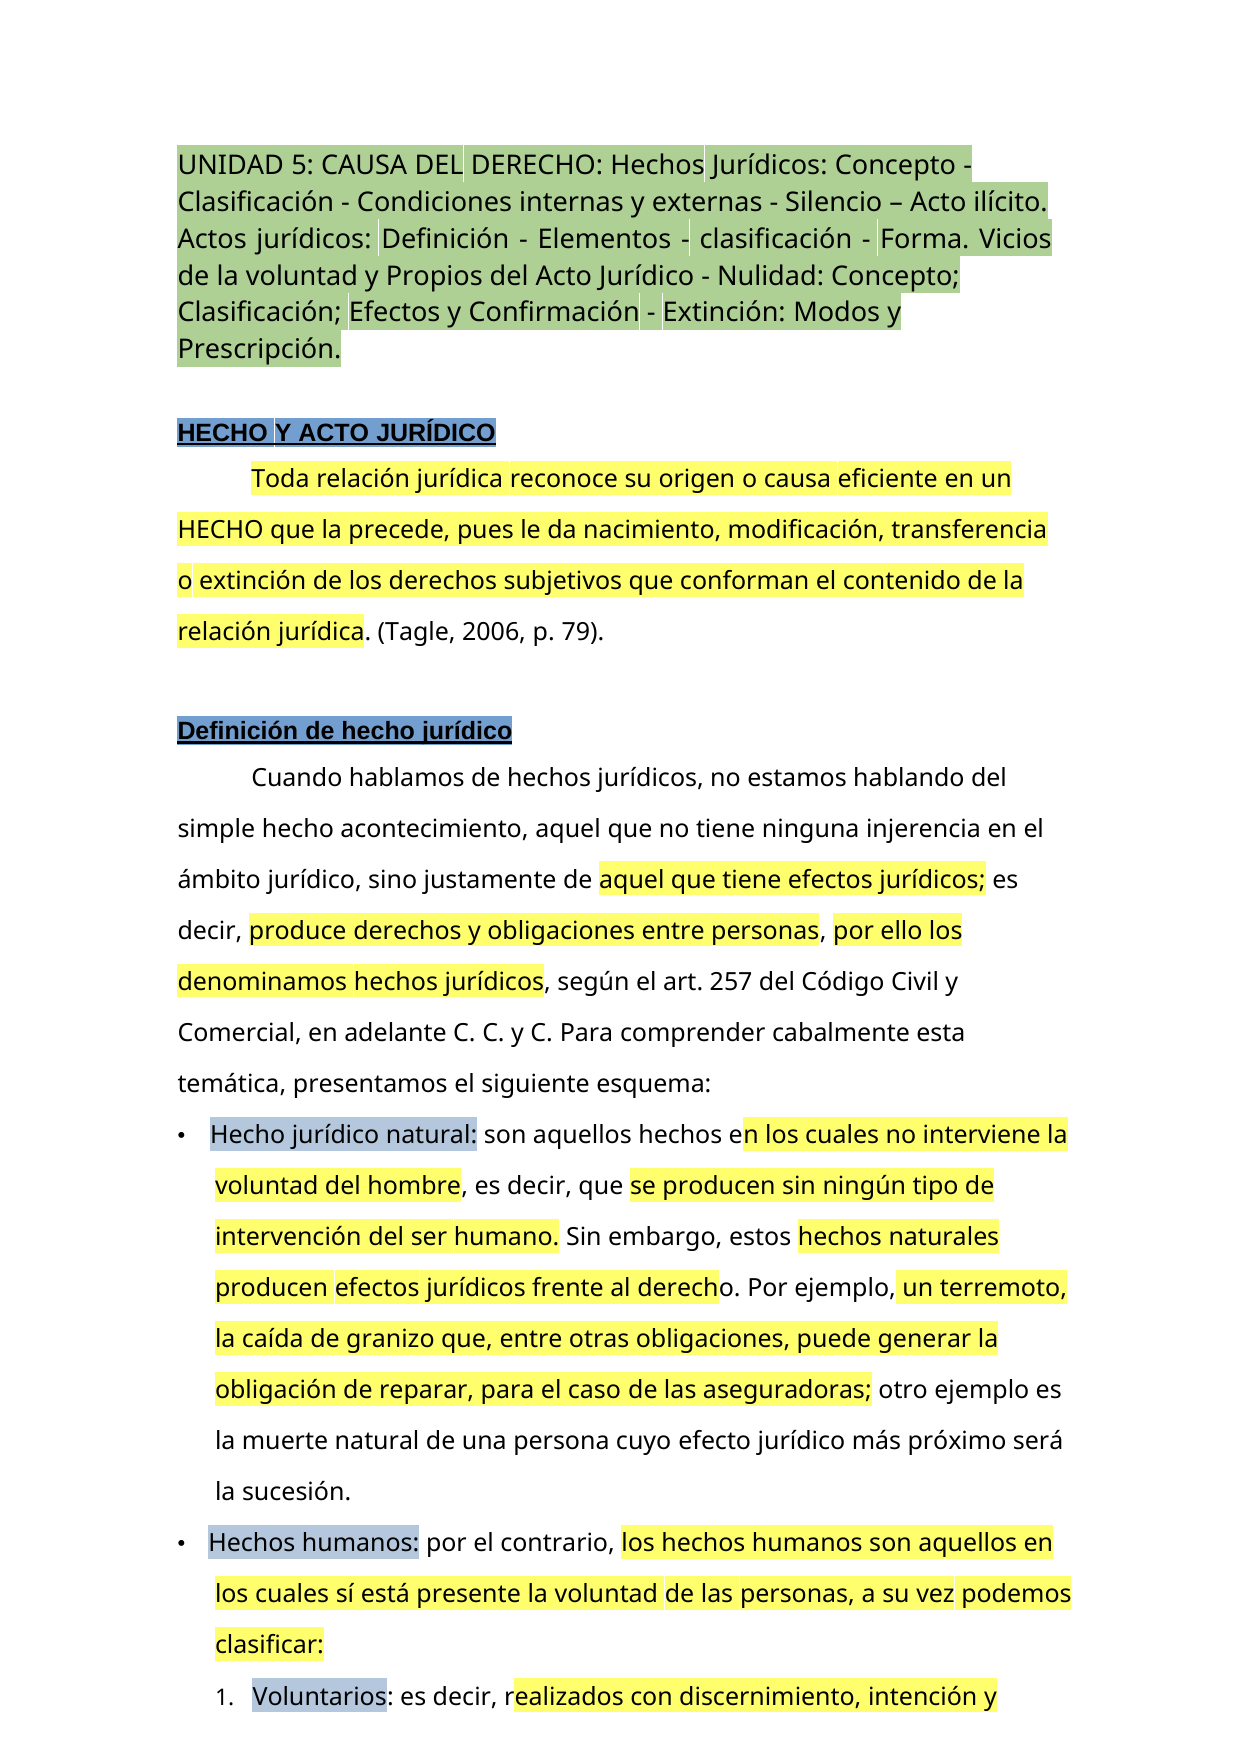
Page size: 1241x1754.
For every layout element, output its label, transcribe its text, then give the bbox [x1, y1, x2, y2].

list Voluntarios: es decir, realizados con discernimiento, intención y [215, 1678, 1076, 1712]
list Hechos humanos: por el contrario, los hechos humanos son aquellos en los cuales sí está presente la voluntad de las personas, a su vez podemos clasificar: [177, 1525, 1076, 1661]
subtitle HECHO Y ACTO JURÍDICO [177, 418, 1076, 447]
list Hecho jurídico natural: son aquellos hechos en los cuales no interviene la voluntad del hombre, es decir, que se producen sin ningún tipo de intervención del ser humano. Sin embargo, estos hechos naturales producen efectos jurídicos frente al derecho. Por ejemplo, un terremoto, la caída de granizo que, entre otras obligaciones, puede generar la obligación de reparar, para el caso de las aseguradoras; otro ejemplo es la muerte natural de una persona cuyo efecto jurídico más próximo será la sucesión. [177, 1117, 1076, 1508]
title UNIDAD 5: CAUSA DEL DERECHO: Hechos Jurídicos: Concepto - Clasificación - Condiciones internas y externas - Silencio – Acto ilícito. Actos jurídicos: Definición - Elementos - clasificación - Forma. Vicios de la voluntad y Propios del Acto Jurídico - Nulidad: Concepto; Clasificación; Efectos y Confirmación - Extinción: Modos y Prescripción. [177, 145, 1063, 367]
subtitle Definición de hecho jurídico [177, 716, 1076, 745]
text Cuando hablamos de hechos jurídicos, no estamos hablando del simple hecho acontecimiento, aquel que no tiene ninguna injerencia en el ámbito jurídico, sino justamente de aquel que tiene efectos jurídicos; es decir, produce derechos y obligaciones entre personas, por ello los denominamos hechos jurídicos, según el art. 257 del Código Civil y Comercial, en adelante C. C. y C. Para comprender cabalmente esta temática, presentamos el siguiente esquema: [177, 759, 1064, 1099]
text Toda relación jurídica reconoce su origen o causa eficiente en un HECHO que la precede, pues le da nacimiento, modificación, transferencia o extinción de los derechos subjetivos que conforman el contenido de la relación jurídica. (Tagle, 2006, p. 79). [177, 461, 1063, 648]
